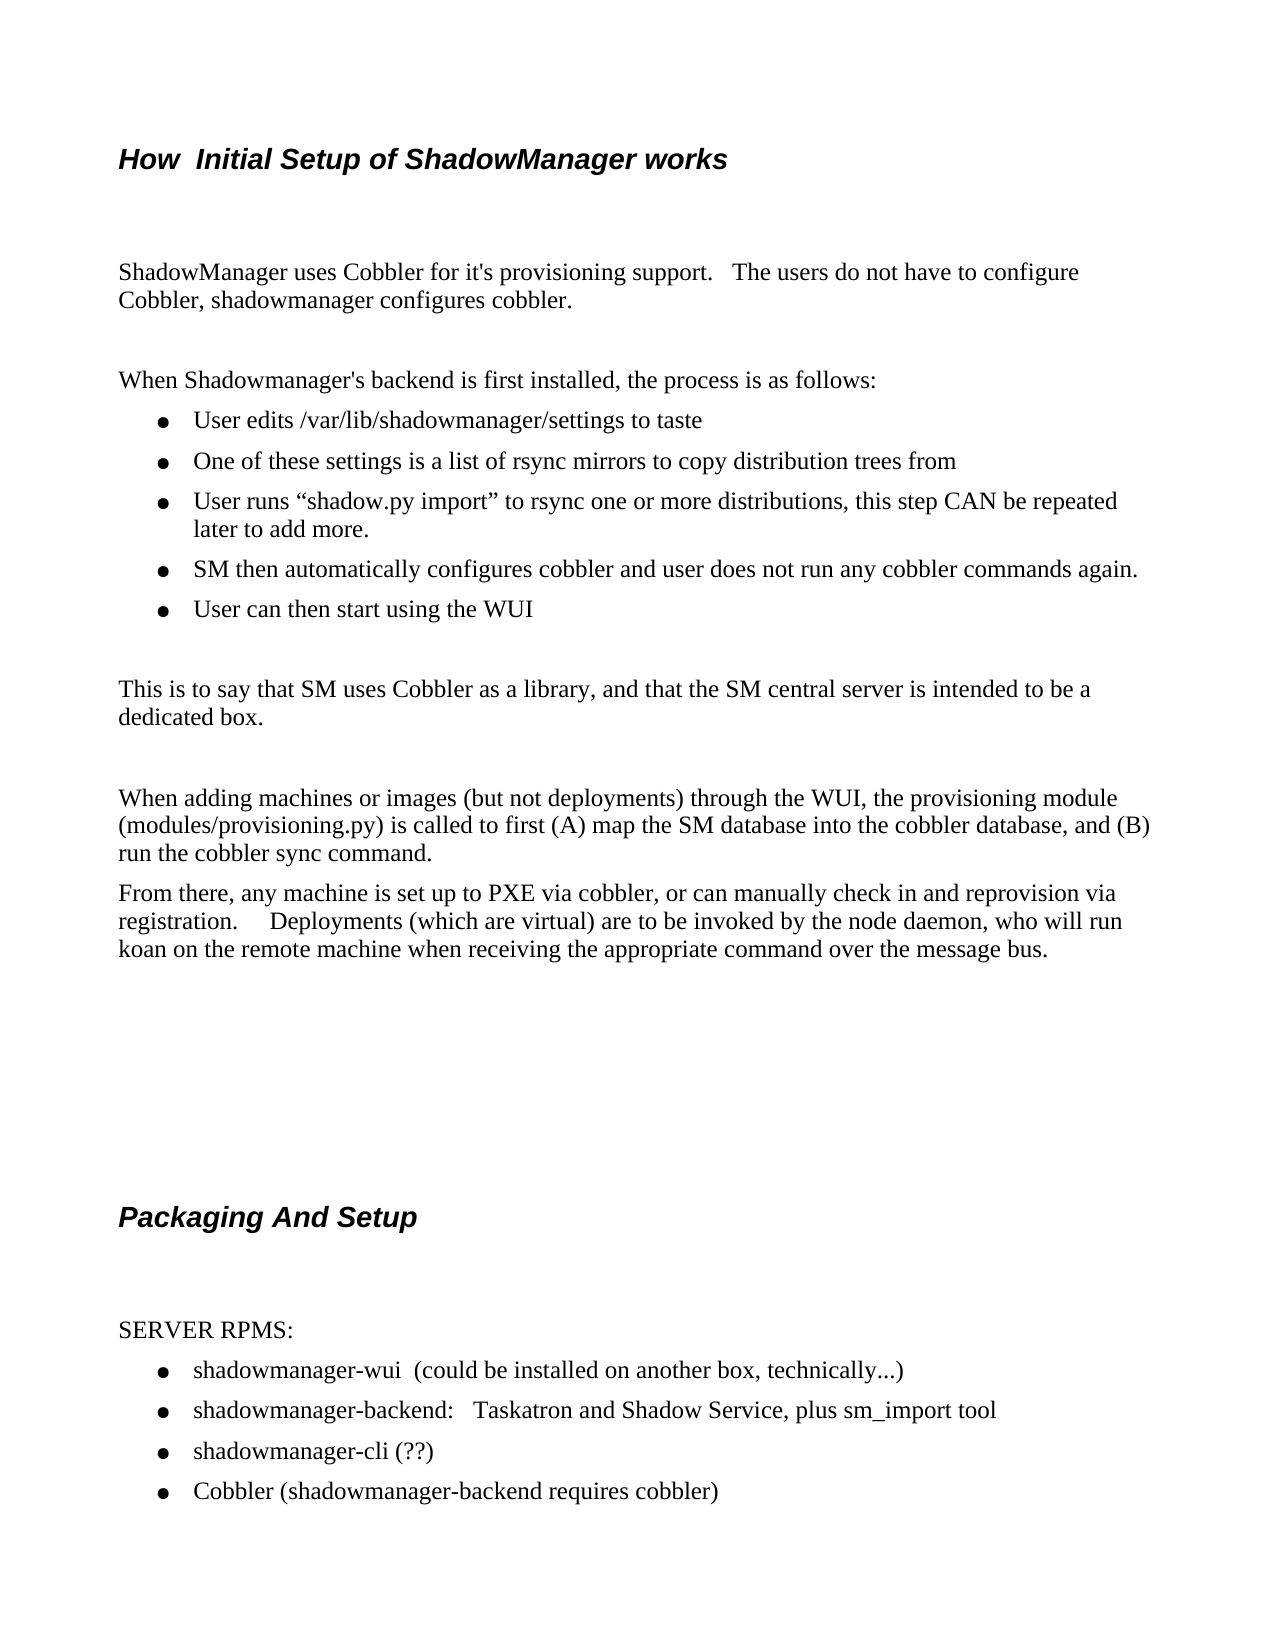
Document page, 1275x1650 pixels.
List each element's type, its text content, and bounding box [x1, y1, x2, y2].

subtitle Packaging And Setup [118, 1201, 1157, 1234]
text From there, any machine is set up to PXE via cobbler, or can manually check in and reprovision via registration. Deployments (which are virtual) are to be invoked by the node daemon, who will run koan on the remote machine when receiving the appropriate command over the message bus. [118, 879, 1157, 962]
subtitle How Initial Setup of ShadowManager works [118, 143, 1157, 176]
list shadowmanager-backend: Taskatron and Shadow Service, plus sm_import tool [156, 1397, 1157, 1424]
list SM then automatically configures cobbler and user does not run any cobbler commands again. [156, 555, 1157, 583]
list User can then start using the WUI [156, 595, 1157, 623]
text SERVER RPMS: [118, 1316, 1157, 1344]
text When adding machines or images (but not deployments) through the WUI, the provisioning module (modules/provisioning.py) is called to first (A) map the SM database into the cobbler database, and (B) run the cobbler sync command. [118, 784, 1157, 867]
text ShadowManager uses Cobbler for it's provisioning support. The users do not have to configure Cobbler, shadowmanager configures cobbler. [118, 258, 1157, 314]
list User edits /var/lib/shadowmanager/settings to taste [156, 407, 1157, 434]
list One of these settings is a list of rsync mirrors to copy distribution trees from [156, 447, 1157, 474]
list User runs “shadow.py import” to rsync one or more distributions, this step CAN be repeated later to add more. [156, 487, 1157, 542]
text When Shadowmanager's backend is first installed, the process is as follows: [118, 366, 1157, 394]
list Cobbler (shadowmanager-backend requires cobbler) [156, 1477, 1157, 1505]
text This is to say that SM uses Cobbler as a library, and that the SM central server is intended to be a dedicated box. [118, 676, 1157, 731]
list shadowmanager-wui (could be installed on another box, technically...) [156, 1356, 1157, 1384]
list shadowmanager-cli (??) [156, 1437, 1157, 1464]
